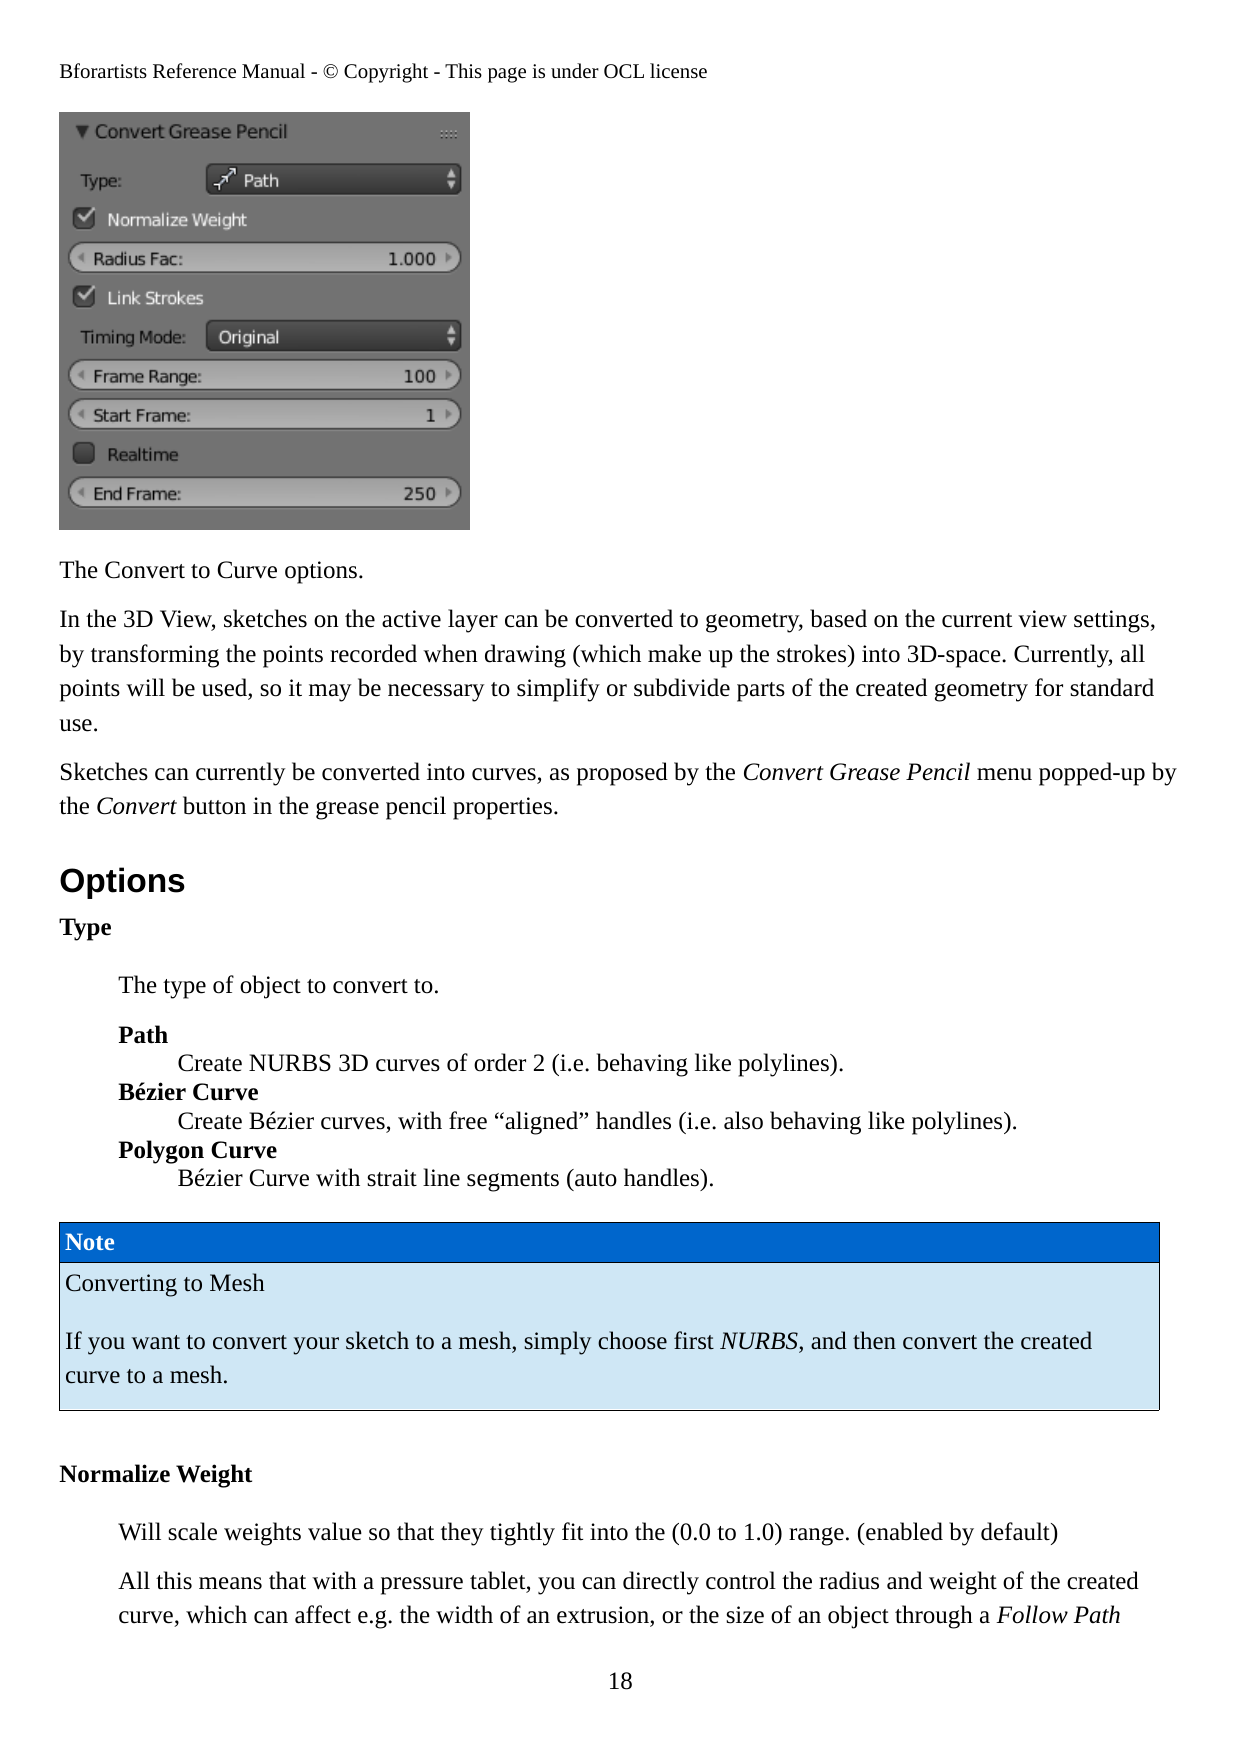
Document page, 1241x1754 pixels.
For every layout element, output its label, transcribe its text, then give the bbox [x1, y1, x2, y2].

list Bézier Curve with strait line segments (auto handles). [177, 1163, 1181, 1192]
picture [59, 112, 470, 530]
text Will scale weights value so that they tightly fit into the (0.0 to 1.0) range. (enabled by default) [118, 1517, 1181, 1546]
subtitle Type [59, 912, 1181, 941]
subtitle Options [59, 861, 1181, 900]
subtitle Polygon Curve [118, 1135, 1181, 1163]
subtitle Bézier Curve [118, 1077, 1181, 1106]
subtitle Normalize Weight [59, 1459, 1181, 1487]
list Create NURBS 3D curves of order 2 (i.e. behaving like polylines). [177, 1048, 1181, 1077]
text The Convert to Curve options. [59, 555, 1181, 584]
text All this means that with a pressure tablet, you can directly control the radius and weight of the created curve, which can affect e.g. the width of an extrusion, or the size of an object through a Follow Path [118, 1566, 1181, 1629]
list Create Bézier curves, with free “aligned” handles (i.e. also behaving like polylines). [177, 1106, 1181, 1135]
text In the 3D View, sketches on the active layer can be converted to geometry, based on the current view settings, by transforming the points recorded when drawing (which make up the strokes) into 3D-space. Currently, all points will be used, so it may be necessary to simplify or subdivide parts of the created geometry for standard use. [59, 604, 1181, 737]
subtitle Path [118, 1020, 1181, 1048]
table_cell Converting to Mesh If you want to convert your sketch to a mesh, simply choose first NURBS, and then convert the created curve to a mesh. [60, 1263, 1159, 1409]
text The type of object to convert to. [118, 971, 1181, 999]
table_header Note [60, 1223, 1159, 1262]
text Sketches can currently be converted into curves, as proposed by the Convert Grease Pencil menu popped-up by the Convert button in the grease pencil properties. [59, 757, 1181, 820]
